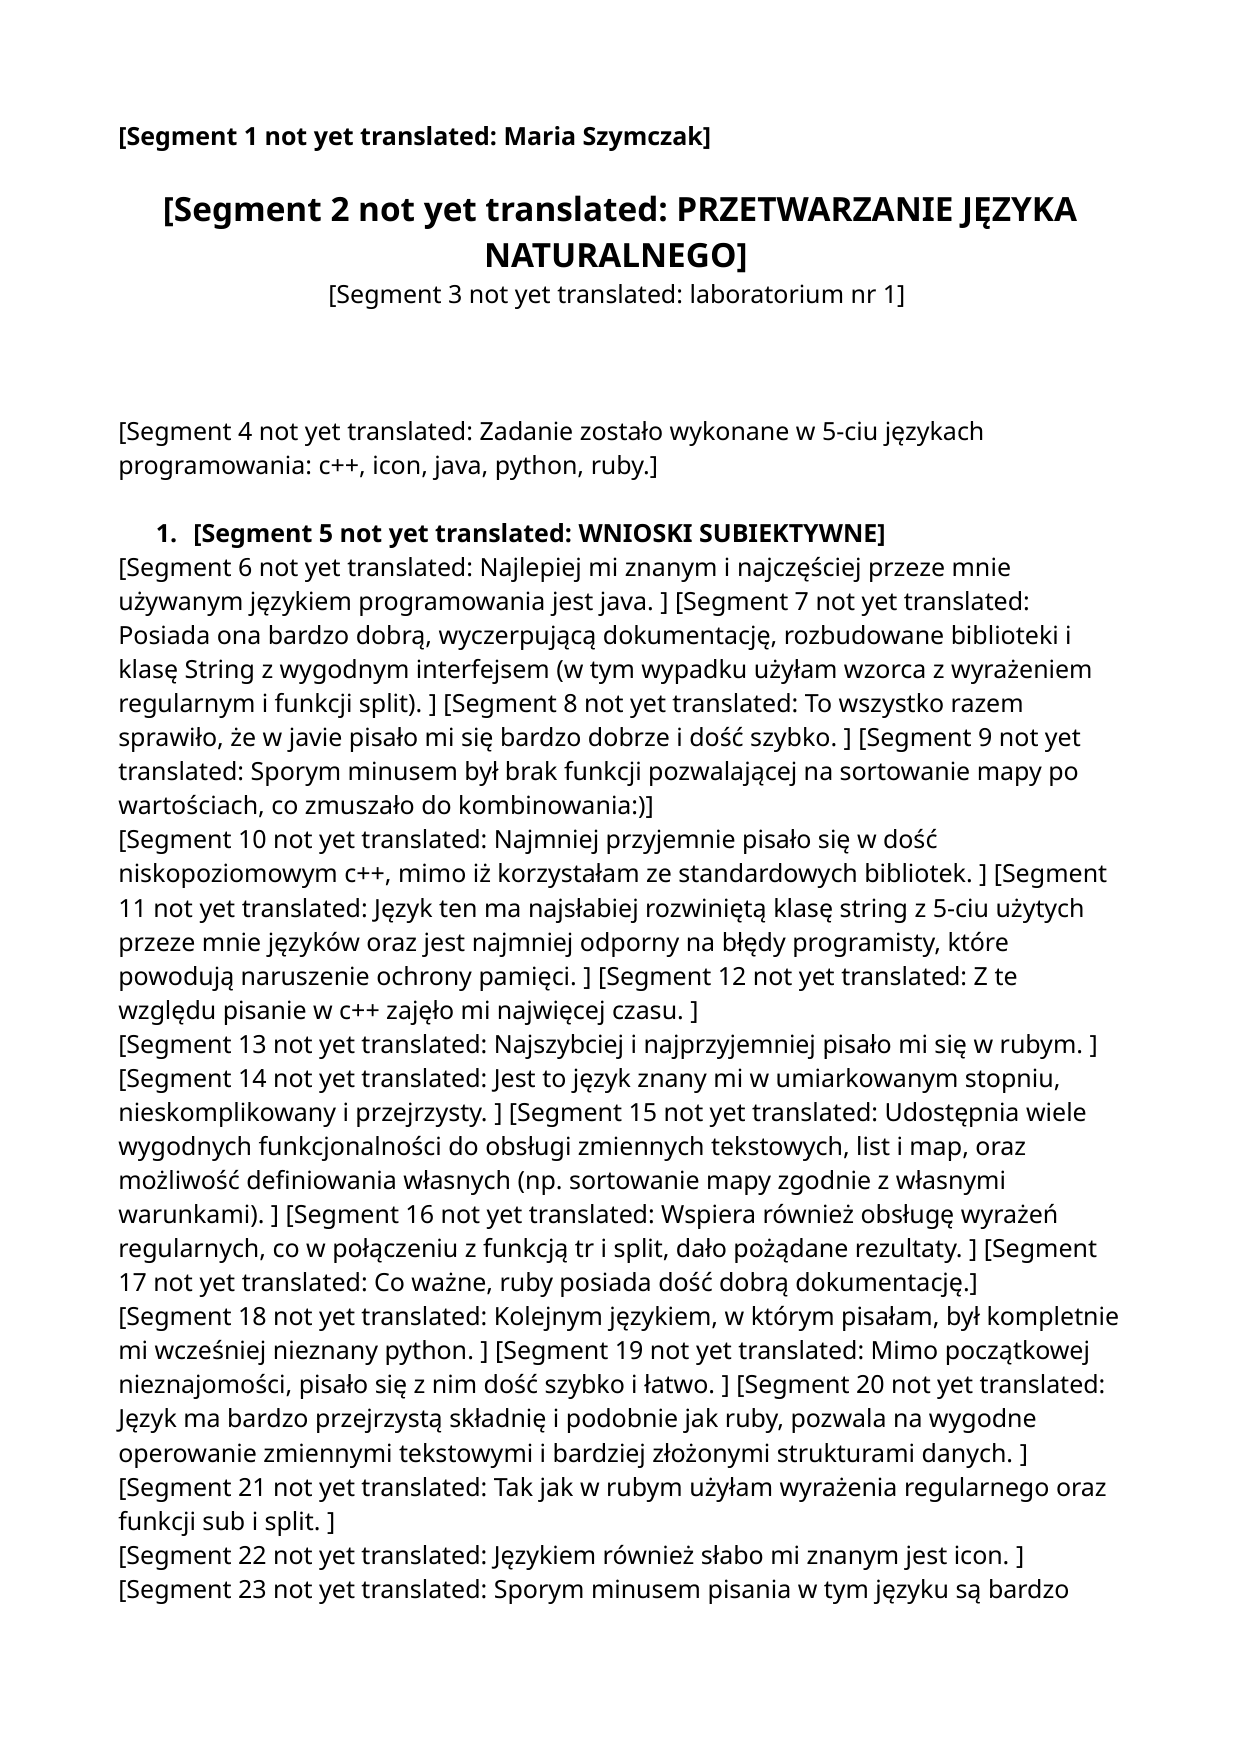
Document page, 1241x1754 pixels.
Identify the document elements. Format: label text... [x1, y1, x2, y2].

text [Segment 10 not yet translated: Najmniej przyjemnie pisało się w dość niskopoziomowym c++, mimo iż korzystałam ze standardowych bibliotek. ] [Segment 11 not yet translated: Język ten ma najsłabiej rozwiniętą klasę string z 5-ciu użytych przeze mnie języków oraz jest najmniej odporny na błędy programisty, które powodują naruszenie ochrony pamięci. ] [Segment 12 not yet translated: Z te względu pisanie w c++ zajęło mi najwięcej czasu. ] [118, 822, 1122, 1026]
text [Segment 3 not yet translated: laboratorium nr 1] [118, 277, 1122, 311]
text [Segment 22 not yet translated: Językiem również słabo mi znanym jest icon. ] [Segment 23 not yet translated: Sporym minusem pisania w tym języku są bardzo [118, 1537, 1122, 1606]
text [Segment 13 not yet translated: Najszybciej i najprzyjemniej pisało mi się w rubym. ] [Segment 14 not yet translated: Jest to język znany mi w umiarkowanym stopniu, nieskomplikowany i przejrzysty. ] [Segment 15 not yet translated: Udostępnia wiele wygodnych funkcjonalności do obsługi zmiennych tekstowych, list i map, oraz możliwość definiowania własnych (np. sortowanie mapy zgodnie z własnymi warunkami). ] [Segment 16 not yet translated: Wspiera również obsługę wyrażeń regularnych, co w połączeniu z funkcją tr i split, dało pożądane rezultaty. ] [Segment 17 not yet translated: Co ważne, ruby posiada dość dobrą dokumentację.] [118, 1026, 1122, 1299]
text [Segment 6 not yet translated: Najlepiej mi znanym i najczęściej przeze mnie używanym językiem programowania jest java. ] [Segment 7 not yet translated: Posiada ona bardzo dobrą, wyczerpującą dokumentację, rozbudowane biblioteki i klasę String z wygodnym interfejsem (w tym wypadku użyłam wzorca z wyrażeniem regularnym i funkcji split). ] [Segment 8 not yet translated: To wszystko razem sprawiło, że w javie pisało mi się bardzo dobrze i dość szybko. ] [Segment 9 not yet translated: Sporym minusem był brak funkcji pozwalającej na sortowanie mapy po wartościach, co zmuszało do kombinowania:)] [118, 549, 1122, 822]
text [Segment 4 not yet translated: Zadanie zostało wykonane w 5-ciu językach programowania: c++, icon, java, python, ruby.] [118, 413, 1122, 481]
list [Segment 5 not yet translated: WNIOSKI SUBIEKTYWNE] [156, 516, 1122, 549]
text [Segment 18 not yet translated: Kolejnym językiem, w którym pisałam, był kompletnie mi wcześniej nieznany python. ] [Segment 19 not yet translated: Mimo początkowej nieznajomości, pisało się z nim dość szybko i łatwo. ] [Segment 20 not yet translated: Język ma bardzo przejrzystą składnię i podobnie jak ruby, pozwala na wygodne operowanie zmiennymi tekstowymi i bardziej złożonymi strukturami danych. ] [Segment 21 not yet translated: Tak jak w rubym użyłam wyrażenia regularnego oraz funkcji sub i split. ] [118, 1299, 1122, 1537]
text [Segment 2 not yet translated: PRZETWARZANIE JĘZYKA NATURALNEGO] [118, 186, 1122, 277]
text [Segment 1 not yet translated: Maria Szymczak] [118, 118, 1122, 152]
